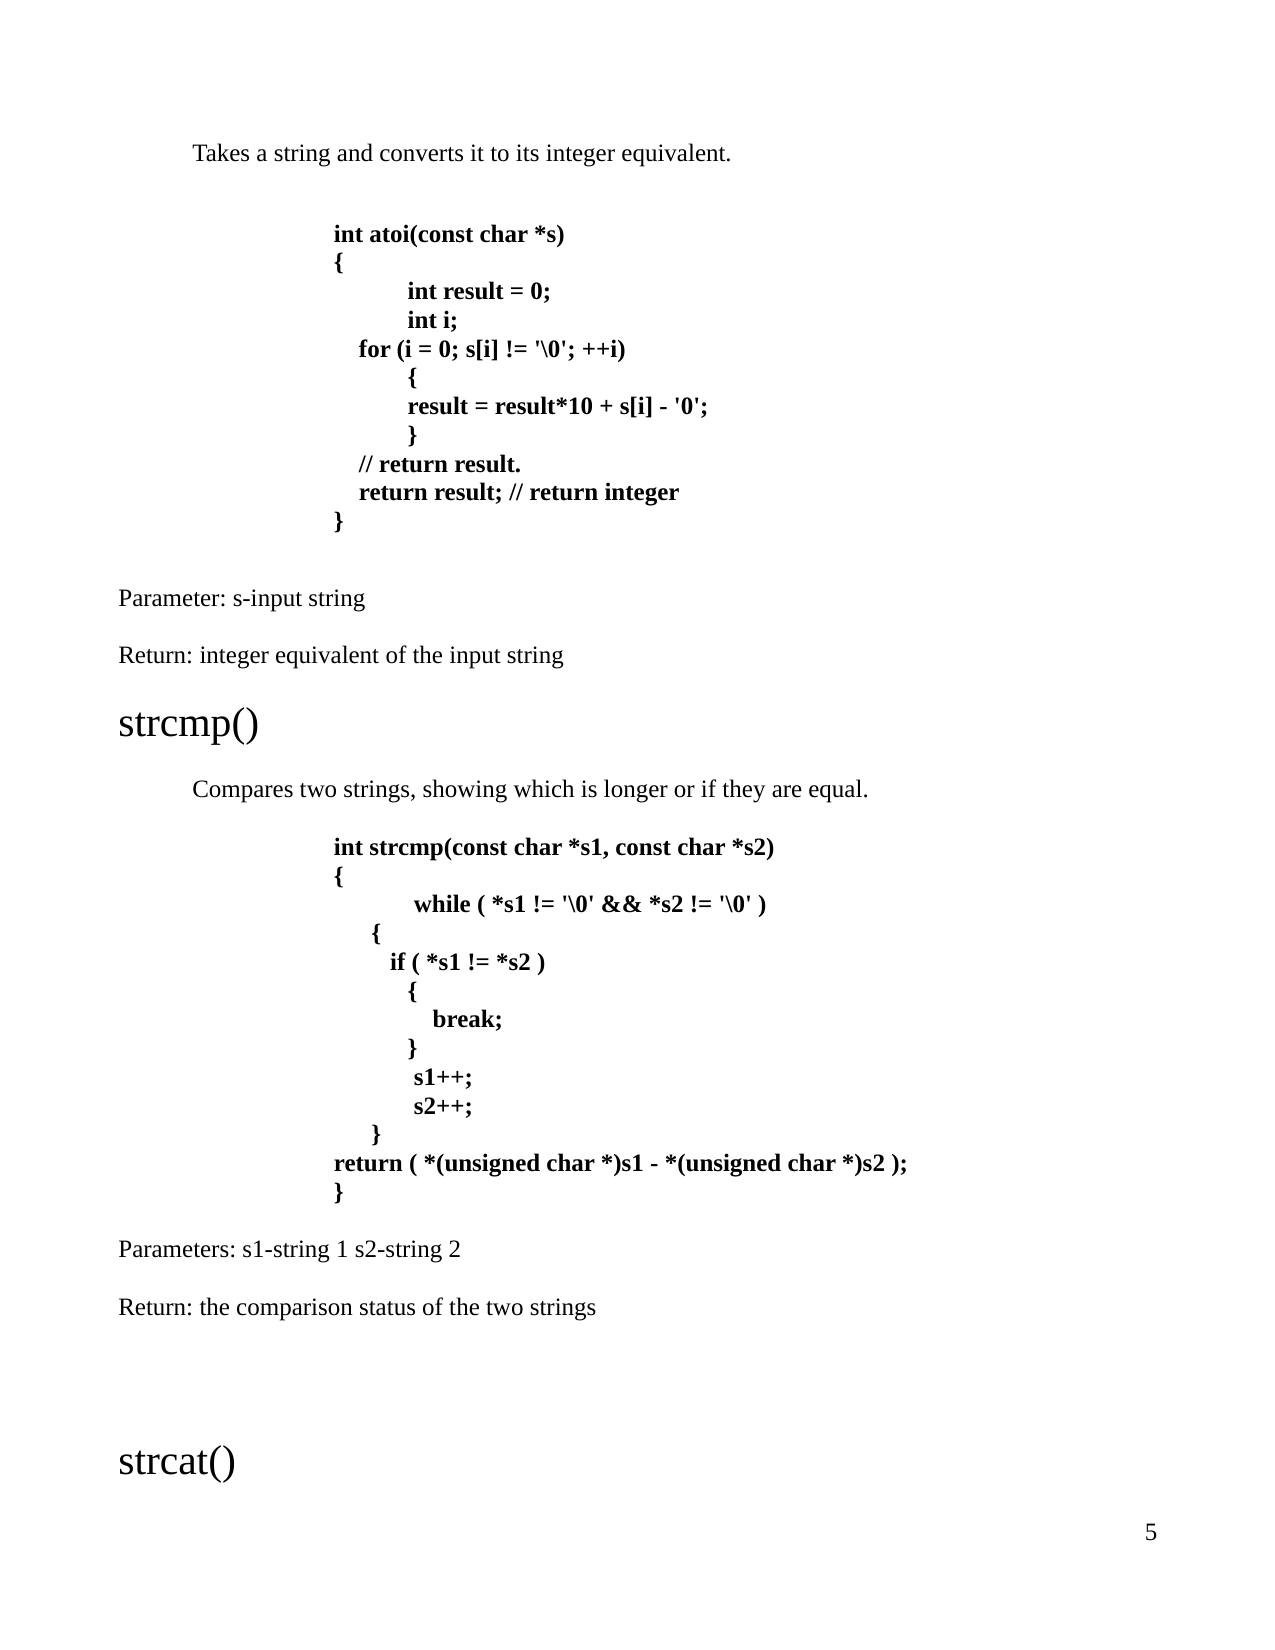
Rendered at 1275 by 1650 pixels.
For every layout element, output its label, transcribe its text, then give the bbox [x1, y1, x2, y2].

text Compares two strings, showing which is longer or if they are equal. [118, 774, 1157, 803]
text return result; // return integer [334, 477, 1157, 506]
text int strcmp(const char *s1, const char *s2) [334, 832, 1157, 861]
text while ( *s1 != '\0' && *s2 != '\0' ) [334, 889, 1157, 918]
text int i; [334, 305, 1157, 334]
text { [334, 918, 1157, 947]
text Parameters: s1-string 1 s2-string 2 [118, 1234, 1157, 1263]
text } [334, 1033, 1157, 1062]
text { [334, 976, 1157, 1004]
text int atoi(const char *s) [334, 219, 1157, 247]
text result = result*10 + s[i] - '0'; [334, 391, 1157, 420]
text s2++; [334, 1091, 1157, 1119]
text } [334, 506, 1157, 535]
text { [334, 362, 1157, 391]
text { [334, 861, 1157, 889]
text for (i = 0; s[i] != '\0'; ++i) [334, 334, 1157, 362]
text Takes a string and converts it to its integer equivalent. [118, 123, 1157, 171]
text } [334, 1119, 1157, 1148]
text return ( *(unsigned char *)s1 - *(unsigned char *)s2 ); } [334, 1148, 1157, 1206]
text Return: integer equivalent of the input string [118, 640, 1157, 669]
text { [334, 247, 1157, 276]
text } [334, 420, 1157, 449]
text s1++; [334, 1062, 1157, 1091]
text int result = 0; [334, 276, 1157, 305]
text strcat() [118, 1436, 1157, 1484]
text if ( *s1 != *s2 ) [334, 947, 1157, 976]
text break; [334, 1004, 1157, 1033]
text Return: the comparison status of the two strings [118, 1292, 1157, 1321]
text // return result. [334, 449, 1157, 477]
text Parameter: s-input string [118, 583, 1157, 612]
text strcmp() [118, 698, 1157, 746]
